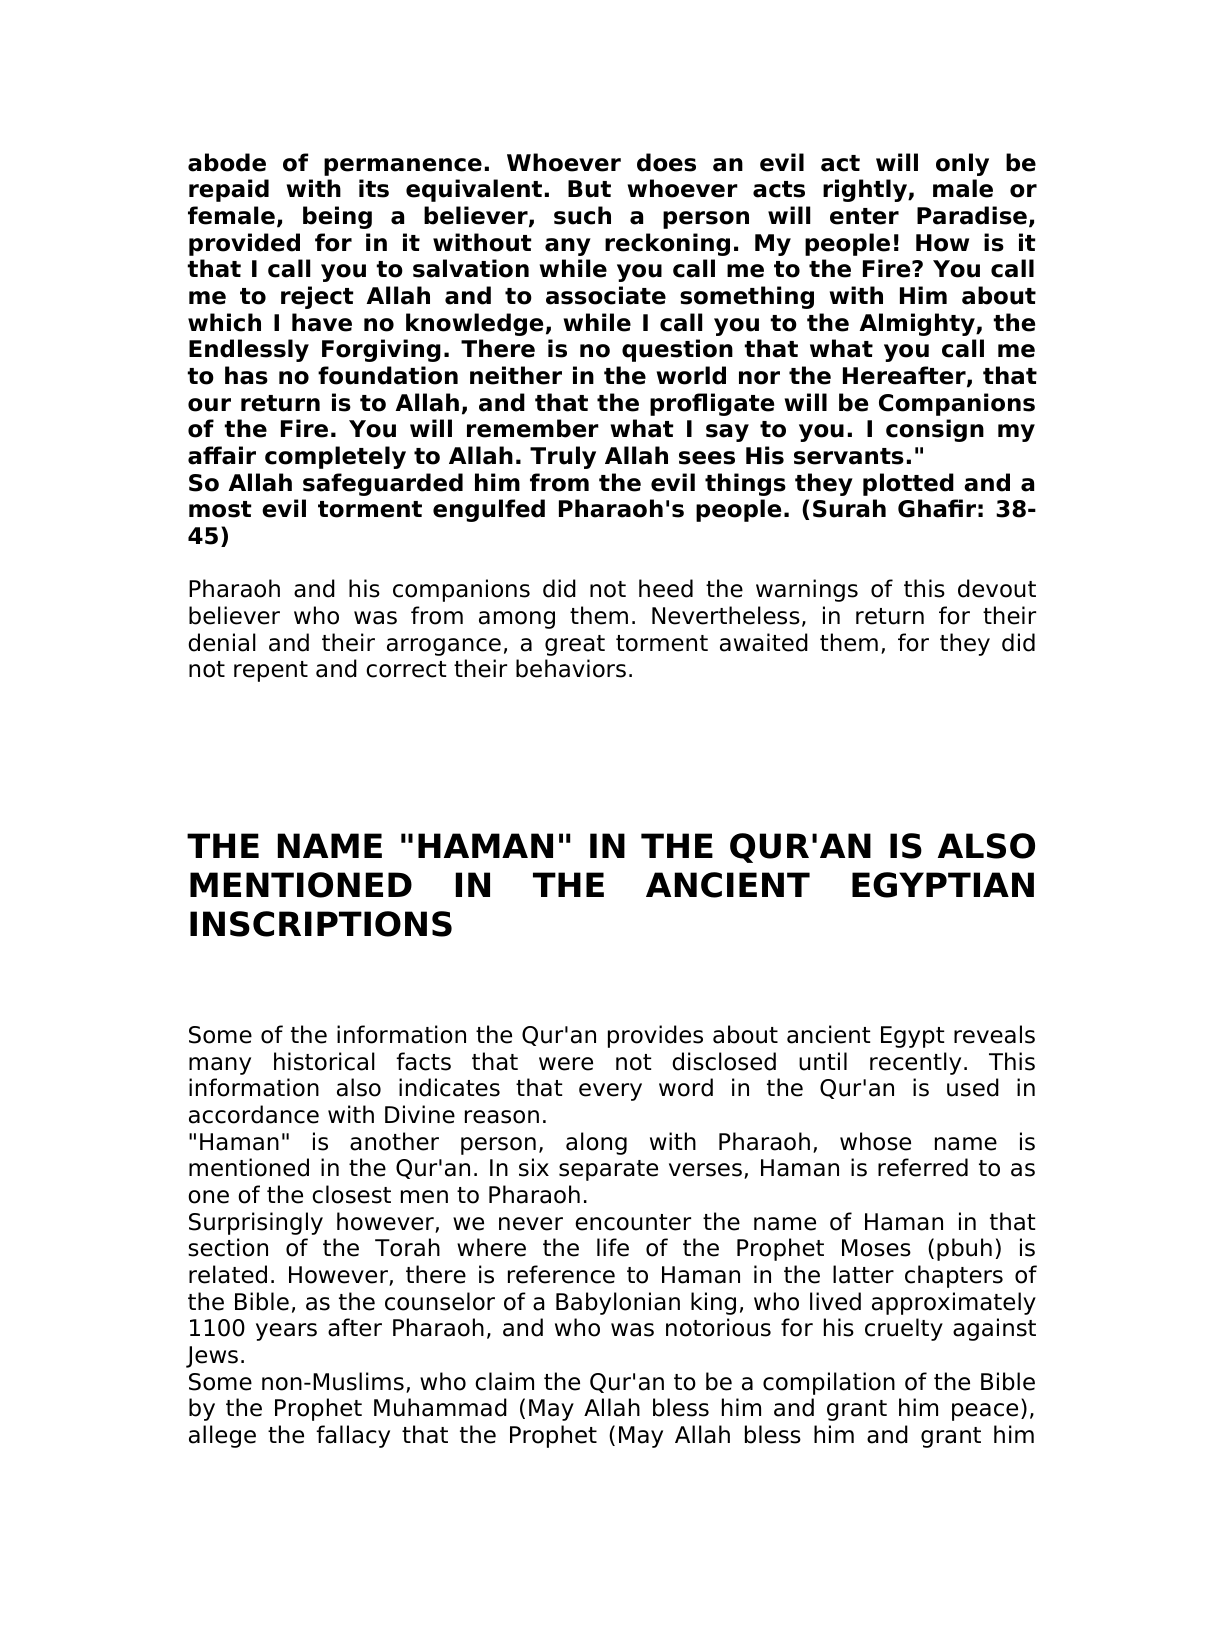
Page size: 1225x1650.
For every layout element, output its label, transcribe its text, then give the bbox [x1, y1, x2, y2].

text So Allah safeguarded him from the evil things they plotted and a most evil torment engulfed Pharaoh's people. (Surah Ghafir: 38-45) [187, 470, 1037, 550]
text abode of permanence. Whoever does an evil act will only be repaid with its equivalent. But whoever acts rightly, male or female, being a believer, such a person will enter Paradise, provided for in it without any reckoning. My people! How is it that I call you to salvation while you call me to the Fire? You call me to reject Allah and to associate something with Him about which I have no knowledge, while I call you to the Almighty, the Endlessly Forgiving. There is no question that what you call me to has no foundation neither in the world nor the Hereafter, that our return is to Allah, and that the profligate will be Companions of the Fire. You will remember what I say to you. I consign my affair completely to Allah. Truly Allah sees His servants." [187, 150, 1037, 470]
text Pharaoh and his companions did not heed the warnings of this devout believer who was from among them. Nevertheless, in return for their denial and their arrogance, a great torment awaited them, for they did not repent and correct their behaviors. [187, 577, 1037, 683]
text Some of the information the Qur'an provides about ancient Egypt reveals many historical facts that were not disclosed until recently. This information also indicates that every word in the Qur'an is used in accordance with Divine reason. [187, 1022, 1037, 1129]
text Some non-Muslims, who claim the Qur'an to be a compilation of the Bible by the Prophet Muhammad (May Allah bless him and grant him peace), allege the fallacy that the Prophet (May Allah bless him and grant him [187, 1369, 1037, 1449]
text "Haman" is another person, along with Pharaoh, whose name is mentioned in the Qur'an. In six separate verses, Haman is referred to as one of the closest men to Pharaoh. [187, 1129, 1037, 1209]
text THE NAME "HAMAN" IN THE QUR'AN IS ALSO MENTIONED IN THE ANCIENT EGYPTIAN INSCRIPTIONS [187, 828, 1037, 944]
text Surprisingly however, we never encounter the name of Haman in that section of the Torah where the life of the Prophet Moses (pbuh) is related. However, there is reference to Haman in the latter chapters of the Bible, as the counselor of a Babylonian king, who lived approximately 1100 years after Pharaoh, and who was notorious for his cruelty against Jews. [187, 1209, 1037, 1369]
